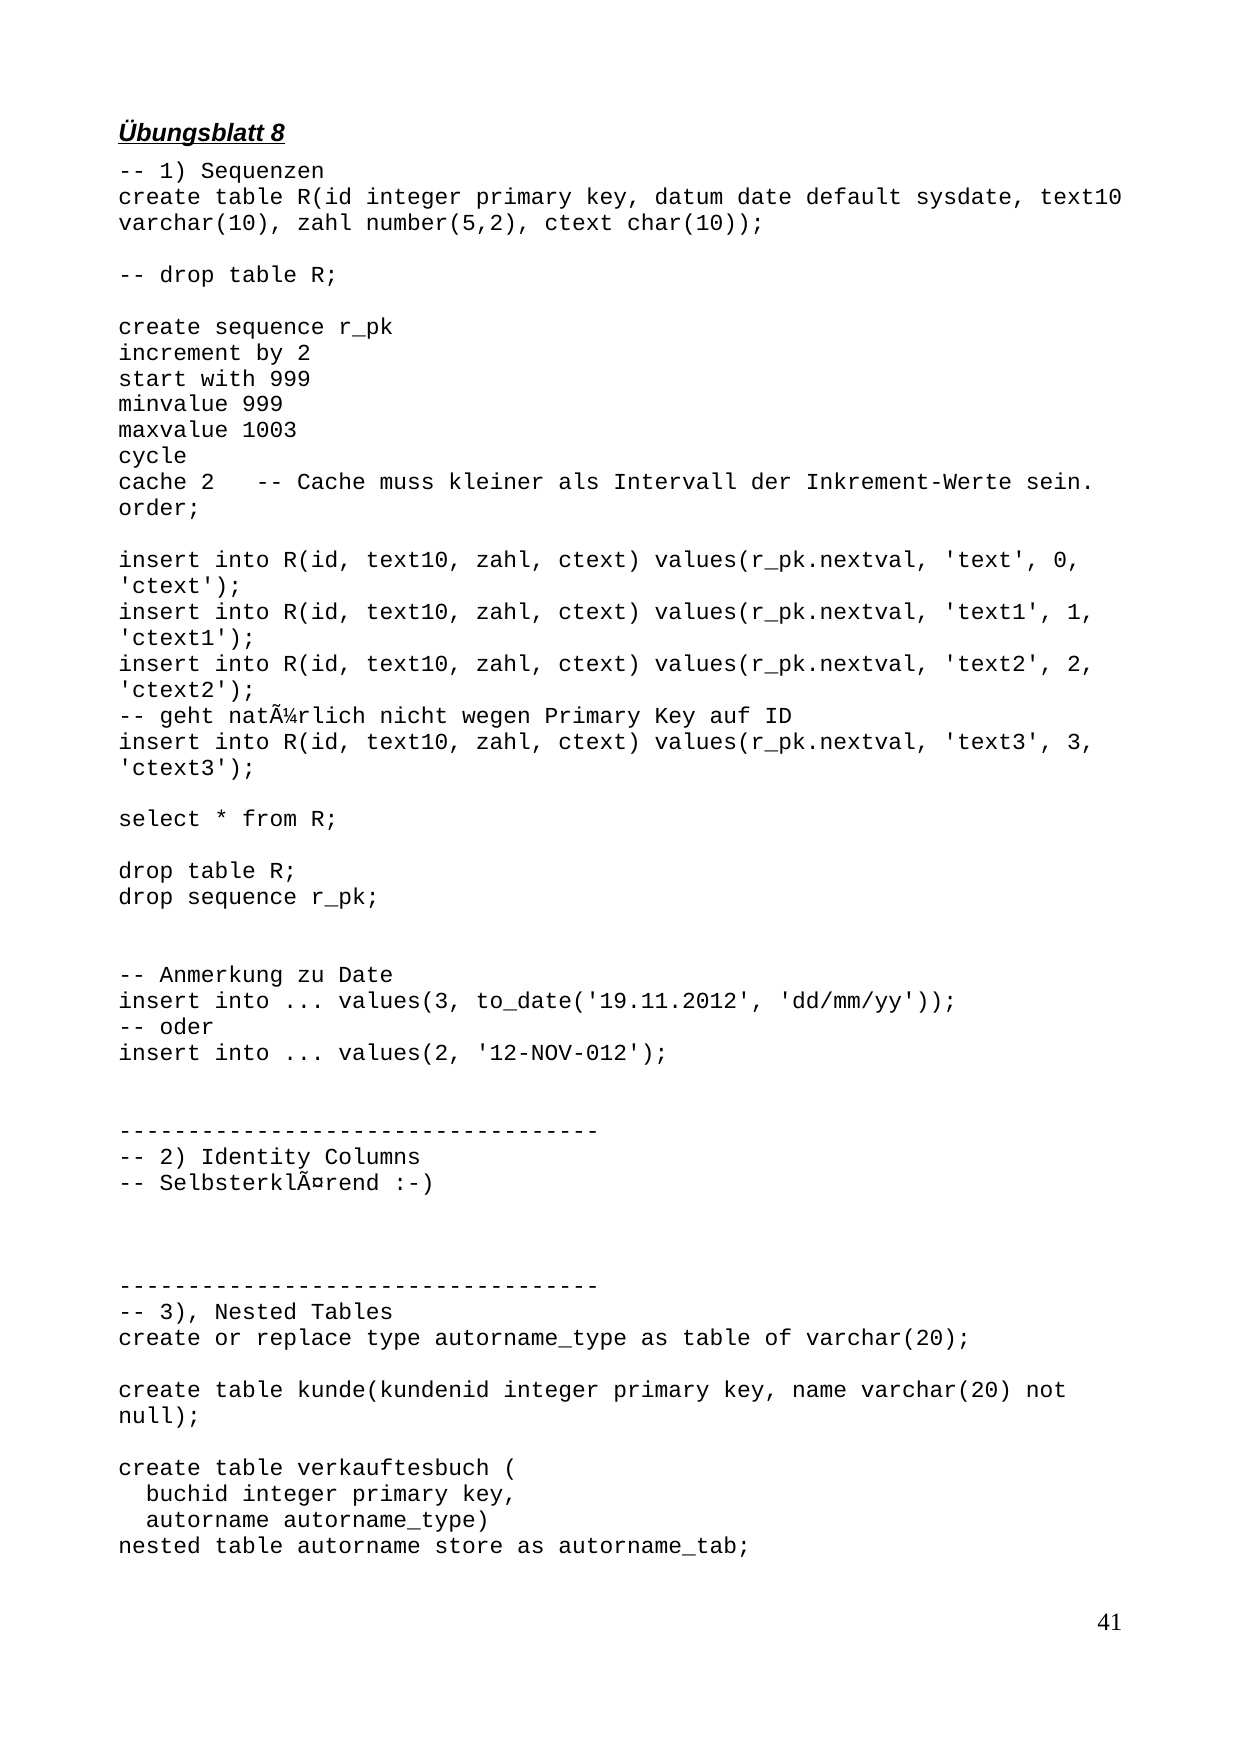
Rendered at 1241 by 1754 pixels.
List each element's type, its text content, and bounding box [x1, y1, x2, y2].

text drop sequence r_pk; [118, 886, 1122, 912]
text create table R(id integer primary key, datum date default sysdate, text10 varchar(10), zahl number(5,2), ctext char(10)); [118, 185, 1122, 237]
text -- SelbsterklÃ¤rend :-) [118, 1171, 1122, 1197]
text autorname autorname_type) [118, 1508, 1122, 1534]
text -- 1) Sequenzen [118, 159, 1122, 185]
text insert into ... values(2, '12-NOV-012'); [118, 1041, 1122, 1067]
text create sequence r_pk [118, 315, 1122, 341]
text insert into R(id, text10, zahl, ctext) values(r_pk.nextval, 'text3', 3, 'ctext3'); [118, 730, 1122, 782]
text cache 2 -- Cache muss kleiner als Intervall der Inkrement-Werte sein. [118, 471, 1122, 497]
text select * from R; [118, 808, 1122, 834]
text -- 3), Nested Tables [118, 1301, 1122, 1327]
text -- geht natÃ¼rlich nicht wegen Primary Key auf ID [118, 704, 1122, 730]
text maxvalue 1003 [118, 419, 1122, 445]
text minvalue 999 [118, 393, 1122, 419]
text create table verkauftesbuch ( [118, 1456, 1122, 1482]
text insert into R(id, text10, zahl, ctext) values(r_pk.nextval, 'text2', 2, 'ctext2'); [118, 652, 1122, 704]
text insert into ... values(3, to_date('19.11.2012', 'dd/mm/yy')); [118, 989, 1122, 1015]
text buchid integer primary key, [118, 1482, 1122, 1508]
subtitle Übungsblatt 8 [118, 118, 1122, 147]
text ----------------------------------- [118, 1275, 1122, 1301]
text -- 2) Identity Columns [118, 1145, 1122, 1171]
text increment by 2 [118, 341, 1122, 367]
text cycle [118, 445, 1122, 471]
text create table kunde(kundenid integer primary key, name varchar(20) not null); [118, 1378, 1122, 1430]
text ----------------------------------- [118, 1119, 1122, 1145]
text create or replace type autorname_type as table of varchar(20); [118, 1327, 1122, 1352]
text order; [118, 497, 1122, 522]
text nested table autorname store as autorname_tab; [118, 1534, 1122, 1560]
text insert into R(id, text10, zahl, ctext) values(r_pk.nextval, 'text1', 1, 'ctext1'); [118, 600, 1122, 652]
text start with 999 [118, 367, 1122, 393]
text -- drop table R; [118, 263, 1122, 289]
text -- Anmerkung zu Date [118, 963, 1122, 989]
text drop table R; [118, 860, 1122, 886]
text -- oder [118, 1015, 1122, 1041]
text insert into R(id, text10, zahl, ctext) values(r_pk.nextval, 'text', 0, 'ctext'); [118, 548, 1122, 600]
